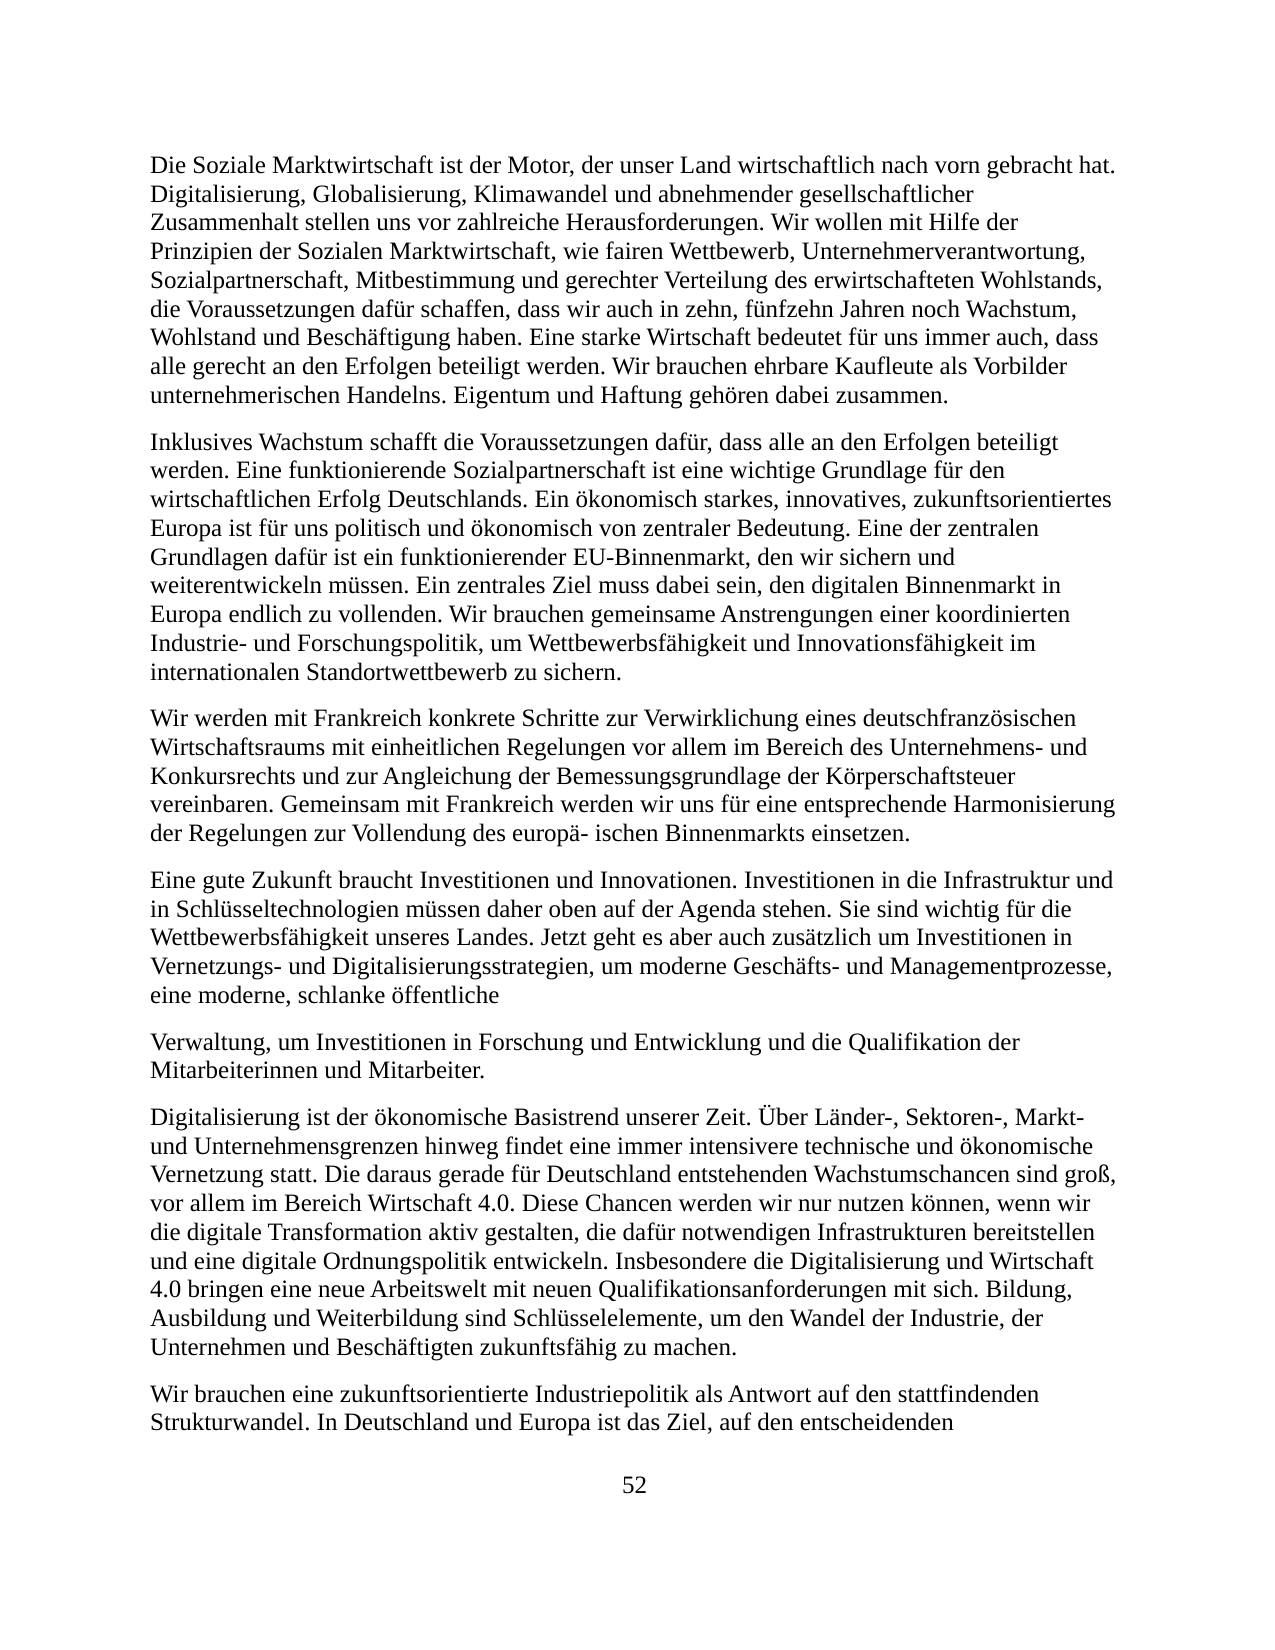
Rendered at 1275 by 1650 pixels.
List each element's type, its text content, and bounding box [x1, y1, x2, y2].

text Inklusives Wachstum schafft die Voraussetzungen dafür, dass alle an den Erfolgen beteiligt werden. Eine funktionierende Sozialpartnerschaft ist eine wichtige Grundlage für den wirtschaftlichen Erfolg Deutschlands. Ein ökonomisch starkes, innovatives, zukunftsorientiertes Europa ist für uns politisch und ökonomisch von zentraler Bedeutung. Eine der zentralen Grundlagen dafür ist ein funktionierender EU-Binnenmarkt, den wir sichern und weiterentwickeln müssen. Ein zentrales Ziel muss dabei sein, den digitalen Binnenmarkt in Europa endlich zu vollenden. Wir brauchen gemeinsame Anstrengungen einer koordinierten Industrie- und Forschungspolitik, um Wettbewerbsfähigkeit und Innovationsfähigkeit im internationalen Standortwettbewerb zu sichern. [150, 427, 1125, 685]
text Die Soziale Marktwirtschaft ist der Motor, der unser Land wirtschaftlich nach vorn gebracht hat. Digitalisierung, Globalisierung, Klimawandel und abnehmender gesellschaftlicher Zusammenhalt stellen uns vor zahlreiche Herausforderungen. Wir wollen mit Hilfe der Prinzipien der Sozialen Marktwirtschaft, wie fairen Wettbewerb, Unternehmerverantwortung, Sozialpartnerschaft, Mitbestimmung und gerechter Verteilung des erwirtschafteten Wohlstands, die Voraussetzungen dafür schaffen, dass wir auch in zehn, fünfzehn Jahren noch Wachstum, Wohlstand und Beschäftigung haben. Eine starke Wirtschaft bedeutet für uns immer auch, dass alle gerecht an den Erfolgen beteiligt werden. Wir brauchen ehrbare Kaufleute als Vorbilder unternehmerischen Handelns. Eigentum und Haftung gehören dabei zusammen. [150, 150, 1125, 409]
text Digitalisierung ist der ökonomische Basistrend unserer Zeit. Über Länder-, Sektoren-, Markt- und Unternehmensgrenzen hinweg findet eine immer intensivere technische und ökonomische Vernetzung statt. Die daraus gerade für Deutschland entstehenden Wachstumschancen sind groß, vor allem im Bereich Wirtschaft 4.0. Diese Chancen werden wir nur nutzen können, wenn wir die digitale Transformation aktiv gestalten, die dafür notwendigen Infrastrukturen bereitstellen und eine digitale Ordnungspolitik entwickeln. Insbesondere die Digitalisierung und Wirtschaft 4.0 bringen eine neue Arbeitswelt mit neuen Qualifikationsanforderungen mit sich. Bildung, Ausbildung und Weiterbildung sind Schlüsselelemente, um den Wandel der Industrie, der Unternehmen und Beschäftigten zukunftsfähig zu machen. [150, 1102, 1125, 1361]
text Wir brauchen eine zukunftsorientierte Industriepolitik als Antwort auf den stattfindenden Strukturwandel. In Deutschland und Europa ist das Ziel, auf den entscheidenden [150, 1379, 1125, 1436]
text Eine gute Zukunft braucht Investitionen und Innovationen. Investitionen in die Infrastruktur und in Schlüsseltechnologien müssen daher oben auf der Agenda stehen. Sie sind wichtig für die Wettbewerbsfähigkeit unseres Landes. Jetzt geht es aber auch zusätzlich um Investitionen in Vernetzungs- und Digitalisierungsstrategien, um moderne Geschäfts- und Managementprozesse, eine moderne, schlanke öffentliche [150, 865, 1125, 1009]
text Verwaltung, um Investitionen in Forschung und Entwicklung und die Qualifikation der Mitarbeiterinnen und Mitarbeiter. [150, 1027, 1125, 1084]
text Wir werden mit Frankreich konkrete Schritte zur Verwirklichung eines deutschfranzösischen Wirtschaftsraums mit einheitlichen Regelungen vor allem im Bereich des Unternehmens- und Konkursrechts und zur Angleichung der Bemessungsgrundlage der Körperschaftsteuer vereinbaren. Gemeinsam mit Frankreich werden wir uns für eine entsprechende Harmonisierung der Regelungen zur Vollendung des europä- ischen Binnenmarkts einsetzen. [150, 703, 1125, 847]
